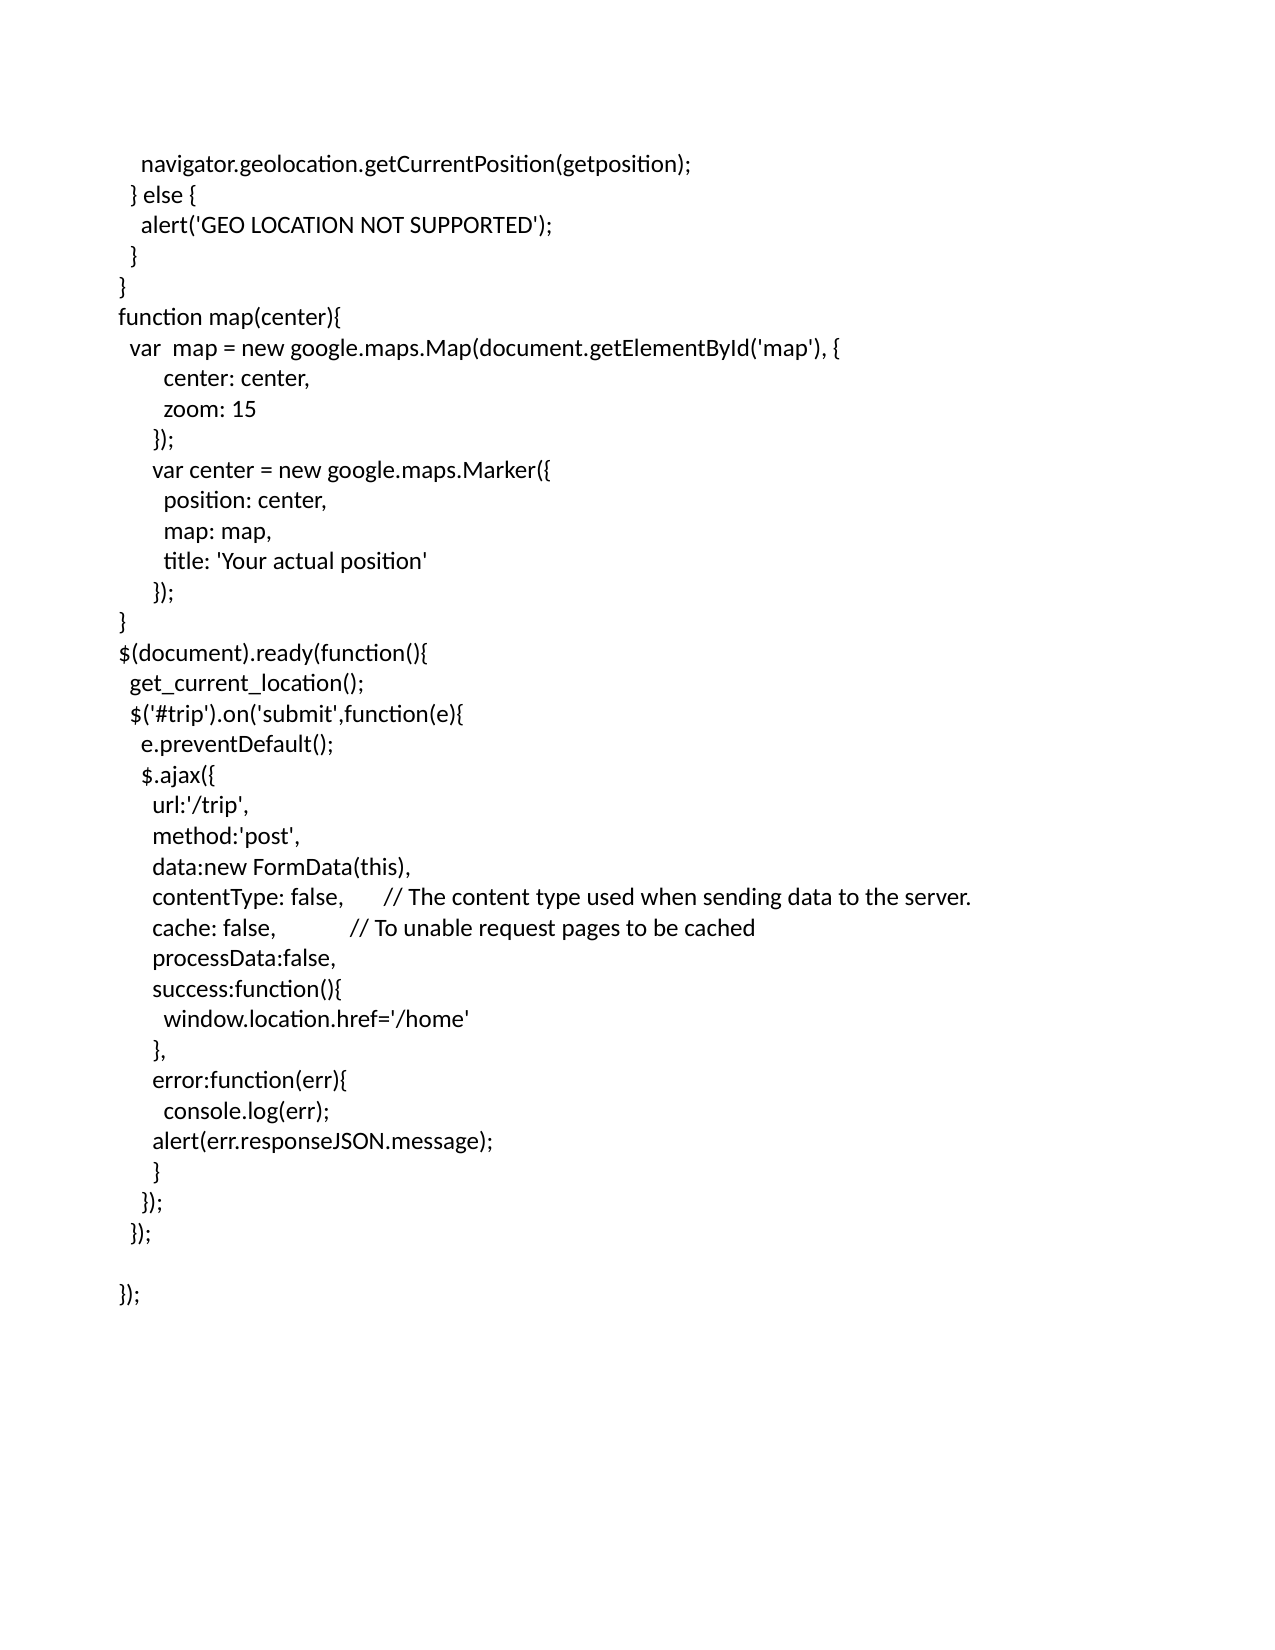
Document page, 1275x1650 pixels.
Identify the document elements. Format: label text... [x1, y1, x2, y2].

text } else { [118, 179, 1157, 210]
text alert(err.responseJSON.message); [118, 1125, 1157, 1156]
text var map = new google.maps.Map(document.getElementById('map'), { [118, 332, 1157, 362]
text navigator.geolocation.getCurrentPosition(getposition); [118, 149, 1157, 179]
text var center = new google.maps.Marker({ [118, 454, 1157, 484]
text processData:false, [118, 942, 1157, 973]
text }); [118, 1217, 1157, 1247]
text }); [118, 423, 1157, 454]
text alert('GEO LOCATION NOT SUPPORTED'); [118, 210, 1157, 240]
text url:'/trip', [118, 789, 1157, 820]
text window.location.href='/home' [118, 1003, 1157, 1034]
text contentType: false, // The content type used when sending data to the server. [118, 881, 1157, 912]
text map: map, [118, 515, 1157, 545]
text } [118, 1156, 1157, 1186]
text title: 'Your actual position' [118, 545, 1157, 576]
text error:function(err){ [118, 1064, 1157, 1095]
text success:function(){ [118, 973, 1157, 1003]
text console.log(err); [118, 1095, 1157, 1125]
text } [118, 271, 1157, 301]
text zoom: 15 [118, 393, 1157, 423]
text data:new FormData(this), [118, 851, 1157, 881]
text get_current_location(); [118, 667, 1157, 698]
text $(document).ready(function(){ [118, 637, 1157, 667]
text e.preventDefault(); [118, 728, 1157, 759]
text $('#trip').on('submit',function(e){ [118, 698, 1157, 728]
text }); [118, 1186, 1157, 1217]
text }); [118, 576, 1157, 606]
text center: center, [118, 362, 1157, 393]
text }, [118, 1034, 1157, 1064]
text method:'post', [118, 820, 1157, 851]
text function map(center){ [118, 301, 1157, 332]
text position: center, [118, 484, 1157, 515]
text cache: false, // To unable request pages to be cached [118, 912, 1157, 942]
text } [118, 240, 1157, 271]
text } [118, 606, 1157, 637]
text }); [118, 1278, 1157, 1308]
text $.ajax({ [118, 759, 1157, 789]
